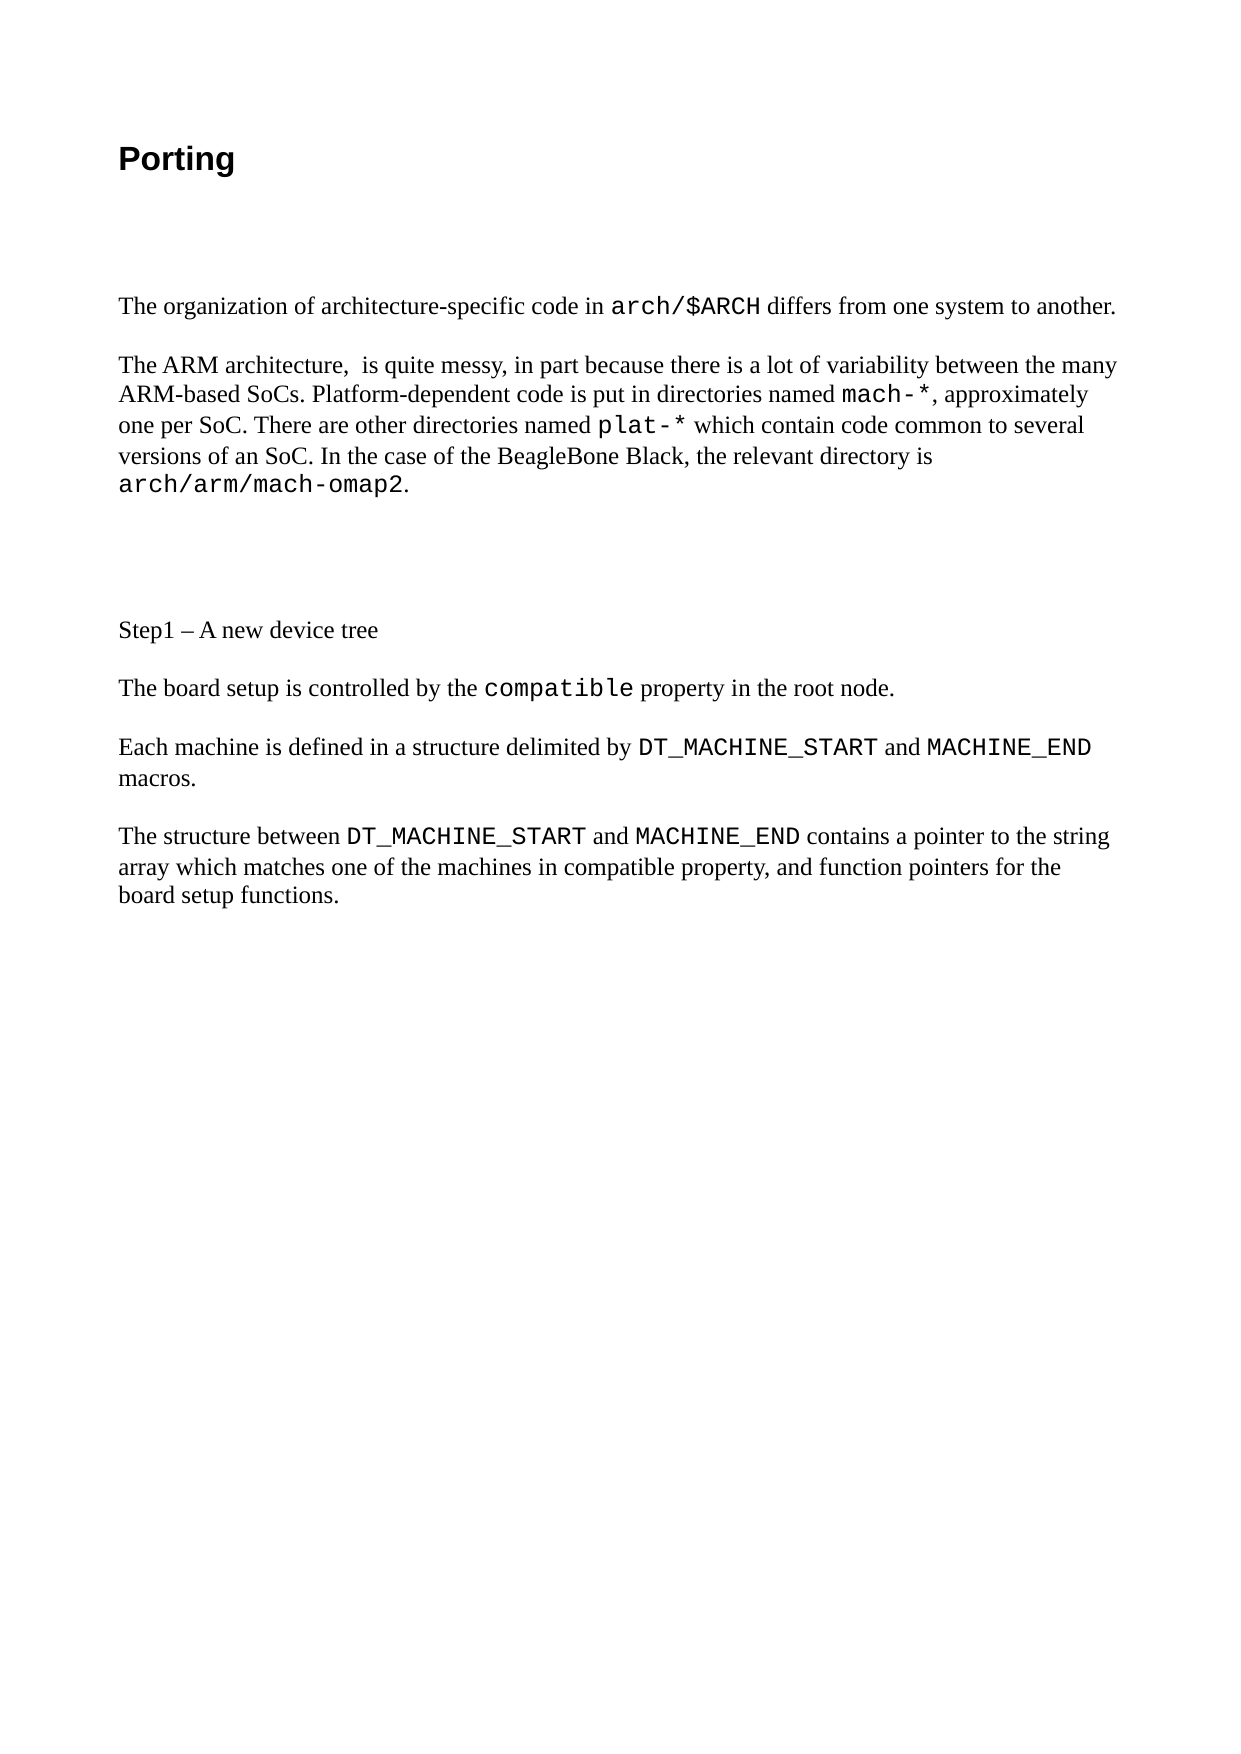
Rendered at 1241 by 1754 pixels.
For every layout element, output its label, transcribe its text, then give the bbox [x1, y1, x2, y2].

text Each machine is defined in a structure delimited by DT_MACHINE_START and MACHINE_END macros. [118, 732, 1122, 792]
text The organization of architecture-specific code in arch/$ARCH differs from one system to another. [118, 291, 1122, 322]
text The board setup is controlled by the compatible property in the root node. [118, 673, 1122, 704]
subtitle Porting [118, 139, 1122, 178]
text The structure between DT_MACHINE_START and MACHINE_END contains a pointer to the string array which matches one of the machines in compatible property, and function pointers for the board setup functions. [118, 821, 1122, 909]
text The ARM architecture, is quite messy, in part because there is a lot of variability between the many ARM-based SoCs. Platform-dependent code is put in directories named mach-*, approximately one per SoC. There are other directories named plat-* which contain code common to several versions of an SoC. In the case of the BeagleBone Black, the relevant directory is arch/arm/mach-omap2. [118, 350, 1122, 500]
text Step1 – A new device tree [118, 615, 1122, 644]
